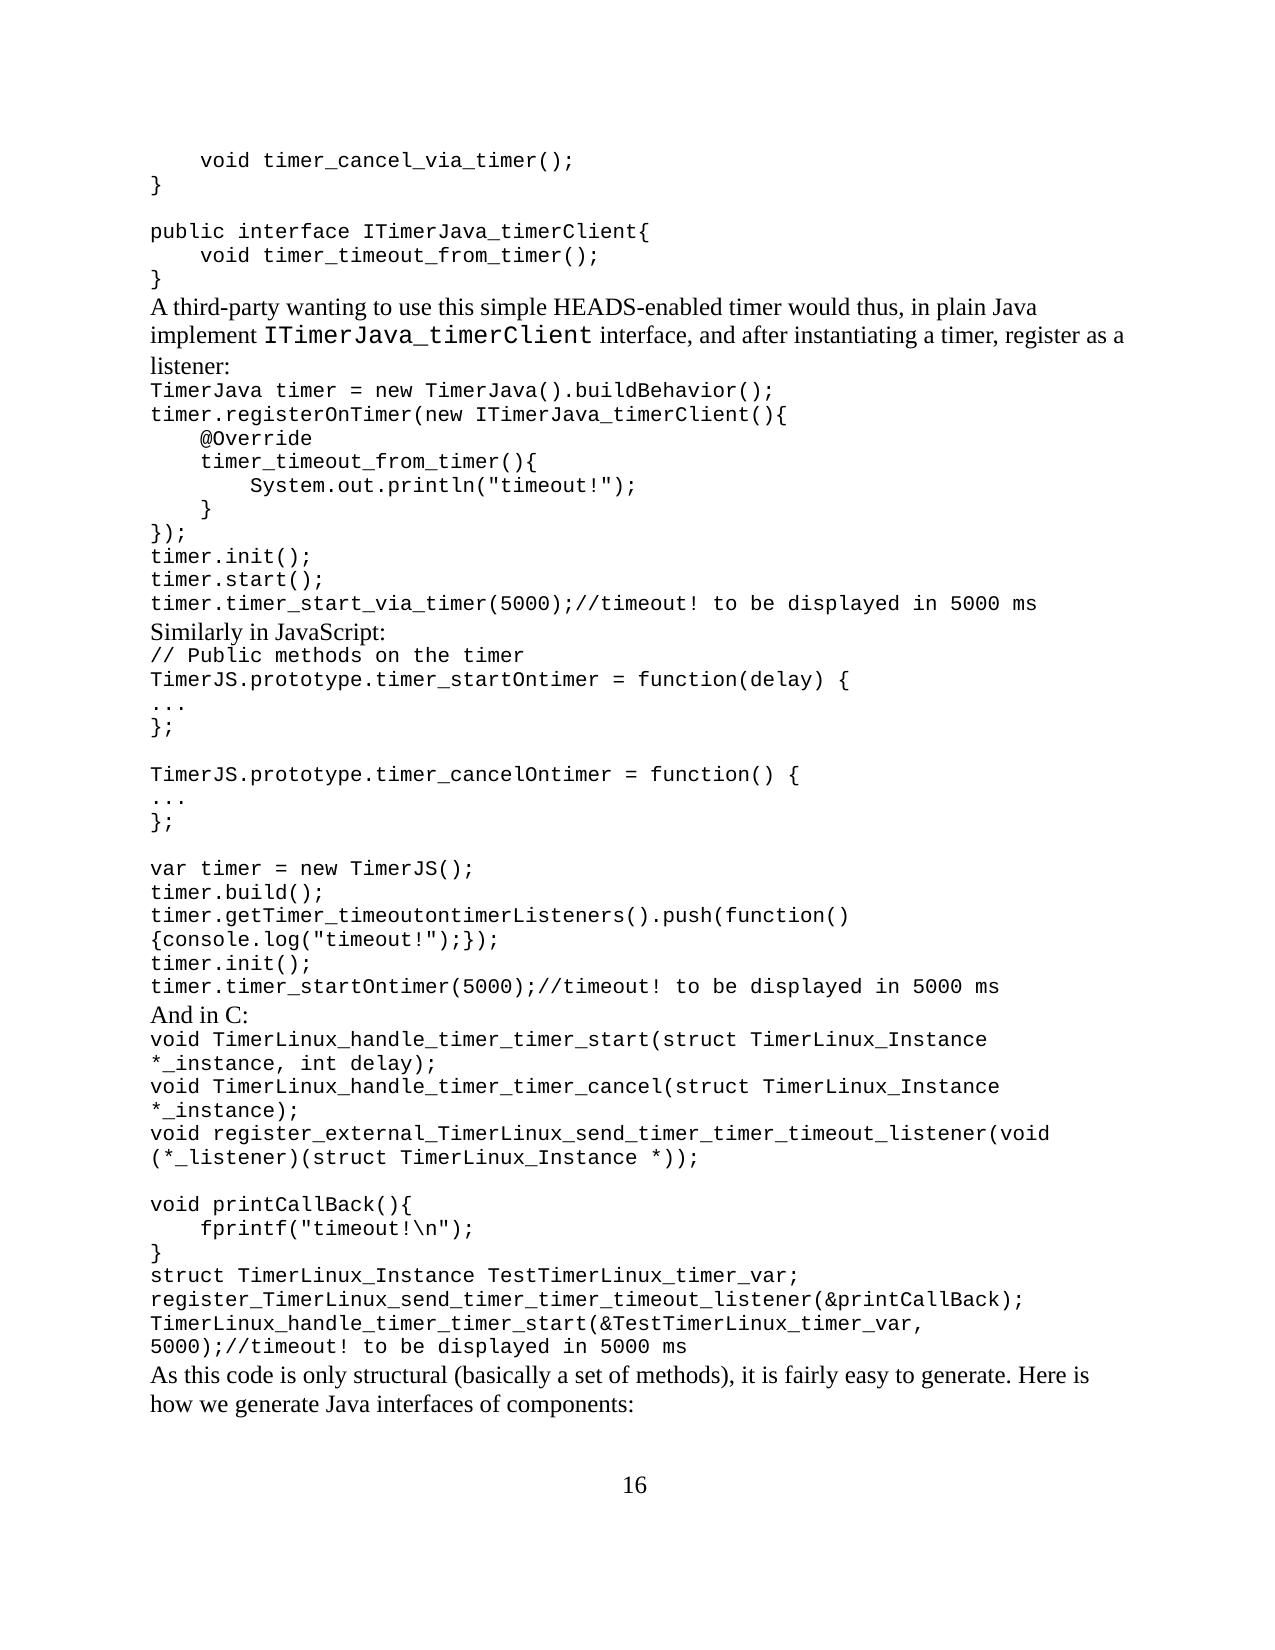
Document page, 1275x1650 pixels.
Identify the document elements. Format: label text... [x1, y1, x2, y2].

text timer.build(); [150, 882, 1125, 906]
text }; [150, 811, 1125, 834]
text timer.start(); [150, 569, 1125, 593]
text void timer_cancel_via_timer(); [150, 150, 1125, 174]
text TimerJava timer = new TimerJava().buildBehavior(); [150, 380, 1125, 404]
text }; [150, 716, 1125, 740]
text timer.getTimer_timeoutontimerListeners().push(function(){console.log("timeout!");}); [150, 906, 1125, 953]
text timer.timer_start_via_timer(5000);//timeout! to be displayed in 5000 ms [150, 593, 1125, 617]
text } [150, 174, 1125, 197]
text }); [150, 522, 1125, 546]
text } [150, 1242, 1125, 1265]
text timer.timer_startOntimer(5000);//timeout! to be displayed in 5000 ms [150, 976, 1125, 1000]
text Similarly in JavaScript: [150, 617, 1125, 645]
text As this code is only structural (basically a set of methods), it is fairly easy to generate. Here is how we generate Java interfaces of components: [150, 1360, 1125, 1417]
text timer.init(); [150, 953, 1125, 976]
text timer.init(); [150, 546, 1125, 569]
text struct TimerLinux_Instance TestTimerLinux_timer_var; [150, 1265, 1125, 1289]
text fprintf("timeout!\n"); [150, 1218, 1125, 1242]
text ... [150, 693, 1125, 716]
text System.out.println("timeout!"); [150, 475, 1125, 498]
text @Override [150, 427, 1125, 451]
text void printCallBack(){ [150, 1194, 1125, 1218]
text public interface ITimerJava_timerClient{ [150, 221, 1125, 244]
text A third-party wanting to use this simple HEADS-enabled timer would thus, in plain Java implement ITimerJava_timerClient interface, and after instantiating a timer, register as a listener: [150, 292, 1125, 380]
text timer_timeout_from_timer(){ [150, 451, 1125, 475]
text register_TimerLinux_send_timer_timer_timeout_listener(&printCallBack); [150, 1289, 1125, 1313]
text void timer_timeout_from_timer(); [150, 244, 1125, 268]
text } [150, 268, 1125, 292]
text timer.registerOnTimer(new ITimerJava_timerClient(){ [150, 404, 1125, 427]
text TimerLinux_handle_timer_timer_start(&TestTimerLinux_timer_var, 5000);//timeout! to be displayed in 5000 ms [150, 1313, 1125, 1360]
text TimerJS.prototype.timer_startOntimer = function(delay) { [150, 669, 1125, 693]
text TimerJS.prototype.timer_cancelOntimer = function() { [150, 764, 1125, 787]
text var timer = new TimerJS(); [150, 858, 1125, 882]
text // Public methods on the timer [150, 645, 1125, 669]
text void TimerLinux_handle_timer_timer_start(struct TimerLinux_Instance *_instance, int delay); [150, 1029, 1125, 1076]
text ... [150, 787, 1125, 811]
text And in C: [150, 1000, 1125, 1029]
text void TimerLinux_handle_timer_timer_cancel(struct TimerLinux_Instance *_instance); [150, 1076, 1125, 1123]
text void register_external_TimerLinux_send_timer_timer_timeout_listener(void (*_listener)(struct TimerLinux_Instance *)); [150, 1123, 1125, 1171]
text } [150, 498, 1125, 522]
